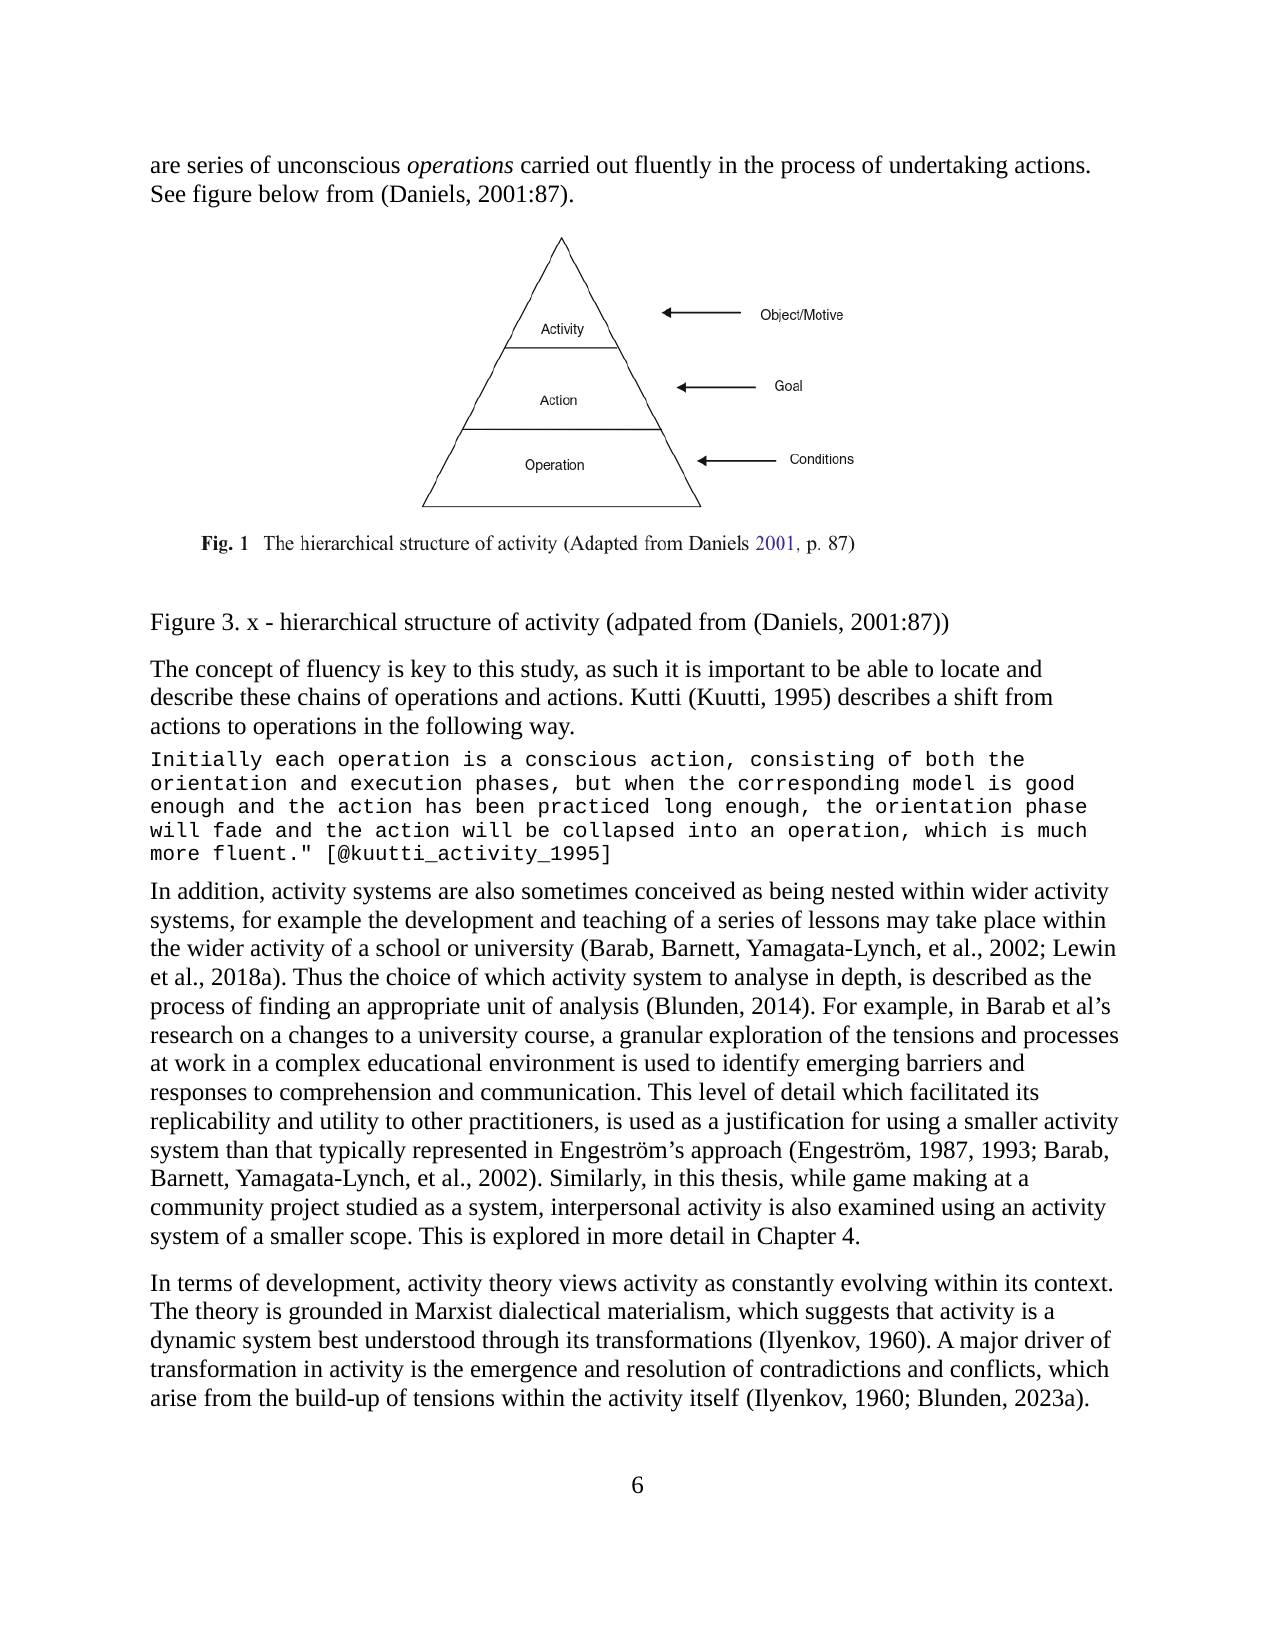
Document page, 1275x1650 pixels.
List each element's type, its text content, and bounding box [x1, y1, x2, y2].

text Initially each operation is a conscious action, consisting of both the orientation and execution phases, but when the corresponding model is good enough and the action has been practiced long enough, the orientation phase will fade and the action will be collapsed into an operation, which is much more fluent." [@kuutti_activity_1995] [150, 749, 1125, 867]
picture [150, 225, 1028, 589]
text In terms of development, activity theory views activity as constantly evolving within its context. The theory is grounded in Marxist dialectical materialism, which suggests that activity is a dynamic system best understood through its transformations (Ilyenkov, 1960). A major driver of transformation in activity is the emergence and resolution of contradictions and conflicts, which arise from the build-up of tensions within the activity itself (Ilyenkov, 1960; Blunden, 2023a). [150, 1268, 1125, 1411]
text are series of unconscious operations carried out fluently in the process of undertaking actions. See figure below from (Daniels, 2001:87). [150, 150, 1125, 207]
text The concept of fluency is key to this study, as such it is important to be able to locate and describe these chains of operations and actions. Kutti (Kuutti, 1995) describes a shift from actions to operations in the following way. [150, 654, 1125, 740]
text In addition, activity systems are also sometimes conceived as being nested within wider activity systems, for example the development and teaching of a series of lessons may take place within the wider activity of a school or university (Barab, Barnett, Yamagata-Lynch, et al., 2002; Lewin et al., 2018a). Thus the choice of which activity system to analyse in depth, is described as the process of finding an appropriate unit of analysis (Blunden, 2014). For example, in Barab et al’s research on a changes to a university course, a granular exploration of the tensions and processes at work in a complex educational environment is used to identify emerging barriers and responses to comprehension and communication. This level of detail which facilitated its replicability and utility to other practitioners, is used as a justification for using a smaller activity system than that typically represented in Engeström’s approach (Engeström, 1987, 1993; Barab, Barnett, Yamagata-Lynch, et al., 2002). Similarly, in this thesis, while game making at a community project studied as a system, interpersonal activity is also examined using an activity system of a smaller scope. This is explored in more detail in Chapter 4. [150, 876, 1125, 1250]
text Figure 3. x - hierarchical structure of activity (adpated from (Daniels, 2001:87)) [150, 607, 1125, 636]
